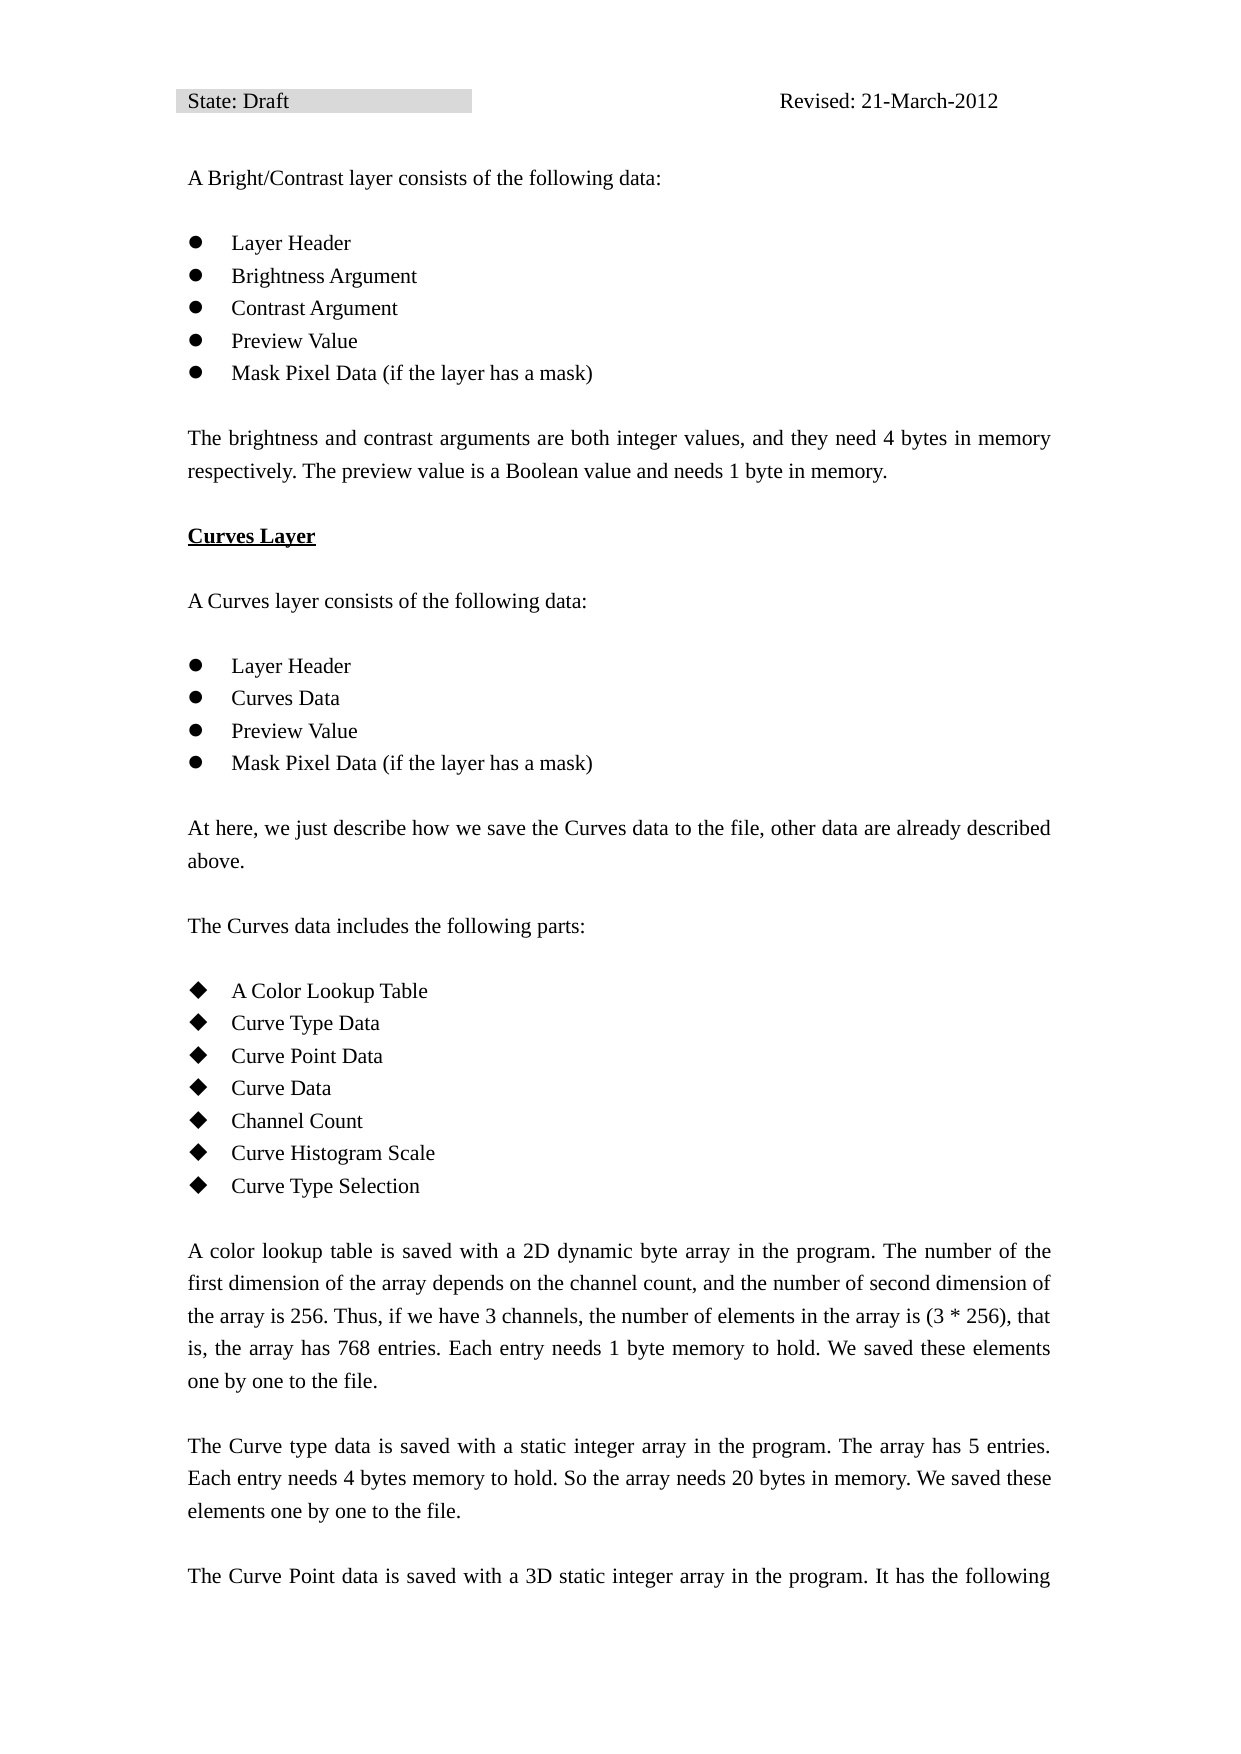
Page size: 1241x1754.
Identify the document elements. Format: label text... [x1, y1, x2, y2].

list Curve Data [187, 1072, 1053, 1104]
list Curve Type Data [187, 1007, 1053, 1039]
list Brightness Argument [187, 259, 1053, 292]
text The Curves data includes the following parts: [187, 909, 1053, 942]
text At here, we just describe how we save the Curves data to the file, other data are already described above. [187, 812, 1053, 877]
list Curve Type Selection [187, 1169, 1053, 1202]
list A Color Lookup Table [187, 974, 1053, 1007]
list Layer Header [187, 649, 1053, 682]
text The brightness and contrast arguments are both integer values, and they need 4 bytes in memory respectively. The preview value is a Boolean value and needs 1 byte in memory. [187, 422, 1053, 487]
list Layer Header [187, 227, 1053, 259]
list Curves Data [187, 682, 1053, 714]
list Preview Value [187, 324, 1053, 357]
list Curve Histogram Scale [187, 1137, 1053, 1169]
list Channel Count [187, 1104, 1053, 1137]
text The Curve type data is saved with a static integer array in the program. The array has 5 entries. Each entry needs 4 bytes memory to hold. So the array needs 20 bytes in memory. We saved these elements one by one to the file. [187, 1429, 1053, 1527]
text A Bright/Contrast layer consists of the following data: [187, 162, 1053, 194]
text Curves Layer [187, 519, 1053, 552]
text The Curve Point data is saved with a 3D static integer array in the program. It has the following [187, 1559, 1053, 1592]
text A color lookup table is saved with a 2D dynamic byte array in the program. The number of the first dimension of the array depends on the channel count, and the number of second dimension of the array is 256. Thus, if we have 3 channels, the number of elements in the array is (3 * 256), that is, the array has 768 entries. Each entry needs 1 byte memory to hold. We saved these elements one by one to the file. [187, 1234, 1053, 1397]
list Mask Pixel Data (if the layer has a mask) [187, 357, 1053, 389]
text A Curves layer consists of the following data: [187, 584, 1053, 617]
list Curve Point Data [187, 1039, 1053, 1072]
list Preview Value [187, 714, 1053, 747]
list Contrast Argument [187, 292, 1053, 324]
list Mask Pixel Data (if the layer has a mask) [187, 747, 1053, 779]
